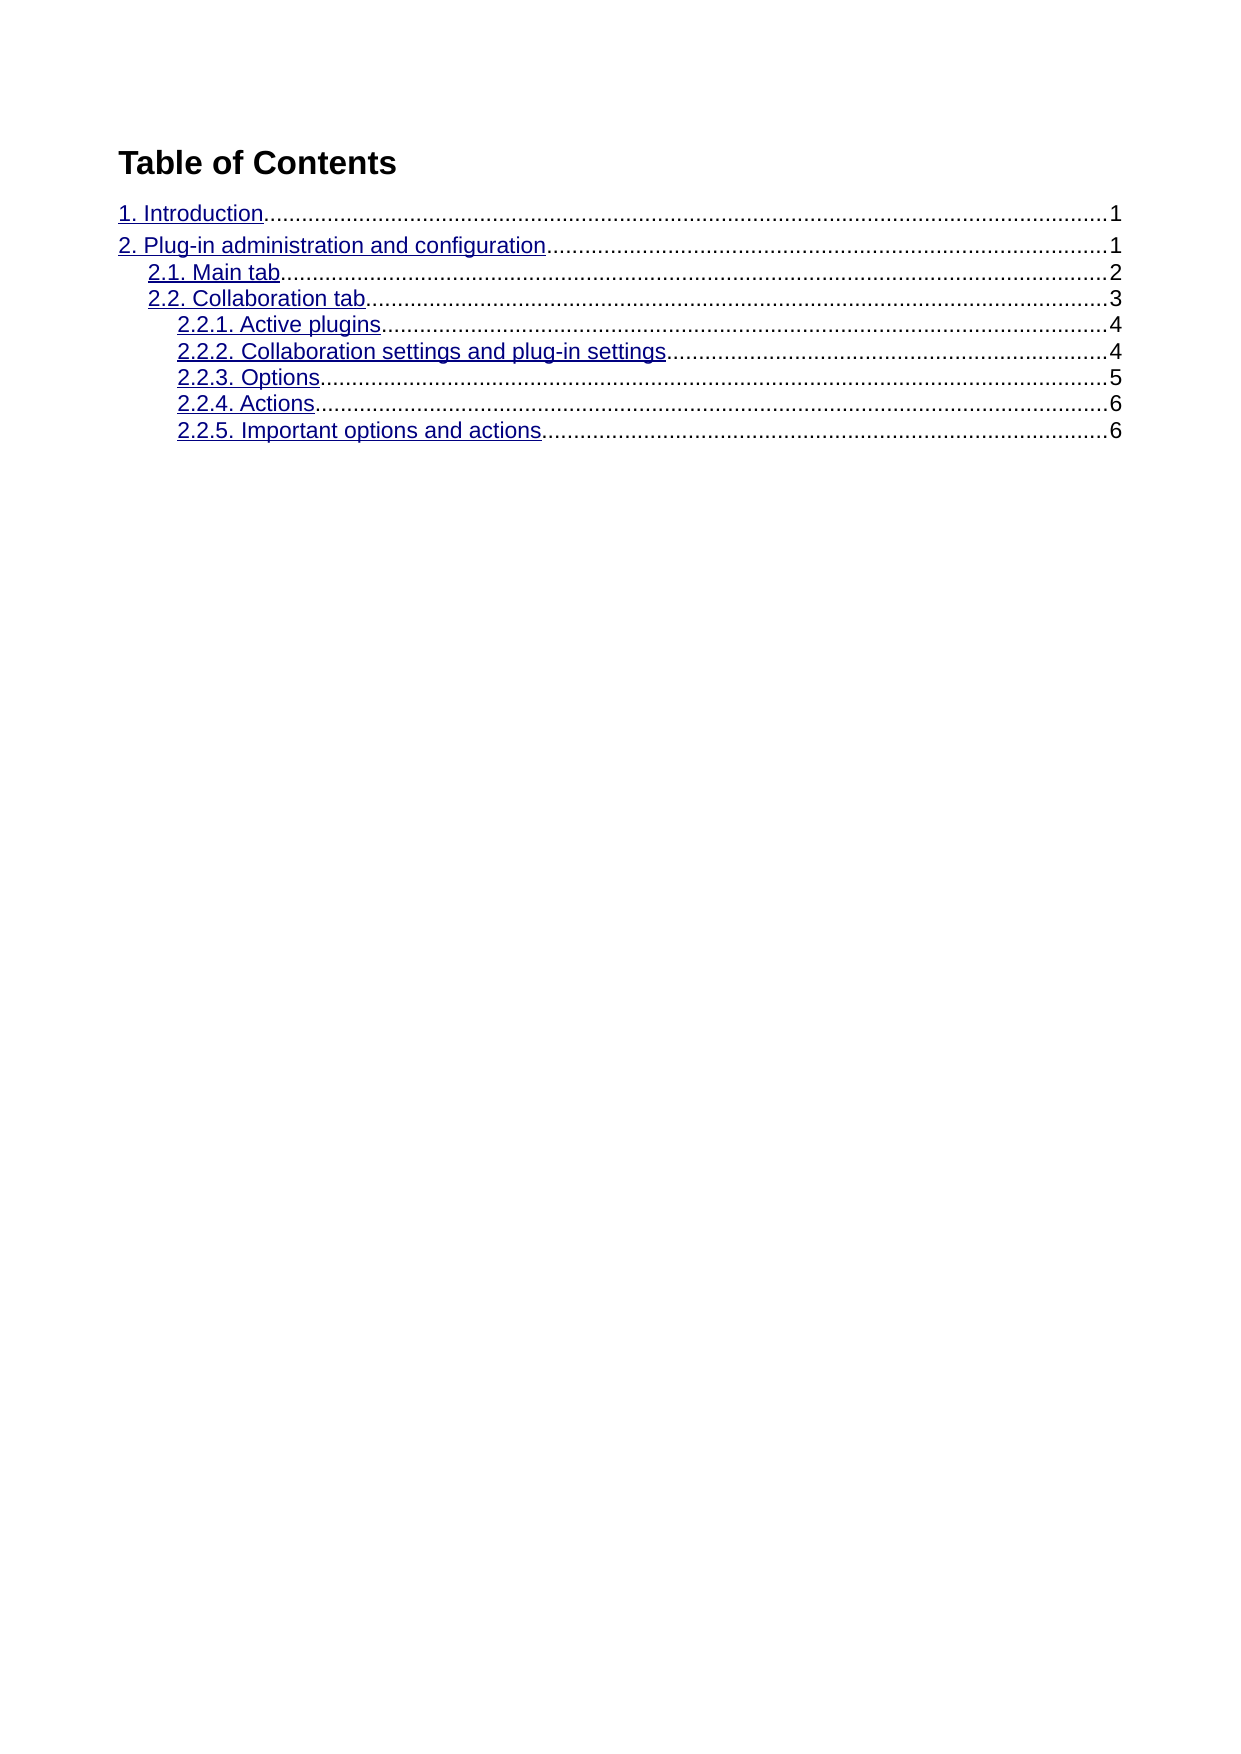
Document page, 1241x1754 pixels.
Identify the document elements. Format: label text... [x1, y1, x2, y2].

subtitle Table of Contents [118, 143, 1122, 182]
text 2.2.1. Active plugins 4 [177, 311, 1122, 338]
text 2.2.3. Options 5 [177, 364, 1122, 390]
text 2.2.2. Collaboration settings and plug-in settings 4 [177, 338, 1122, 364]
text 2.2.5. Important options and actions 6 [177, 417, 1122, 443]
text 2.1. Main tab 2 [148, 259, 1122, 285]
text 2. Plug-in administration and configuration 1 [118, 232, 1122, 259]
text 1. Introduction 1 [118, 200, 1122, 226]
text 2.2. Collaboration tab 3 [148, 285, 1122, 311]
text 2.2.4. Actions 6 [177, 390, 1122, 417]
